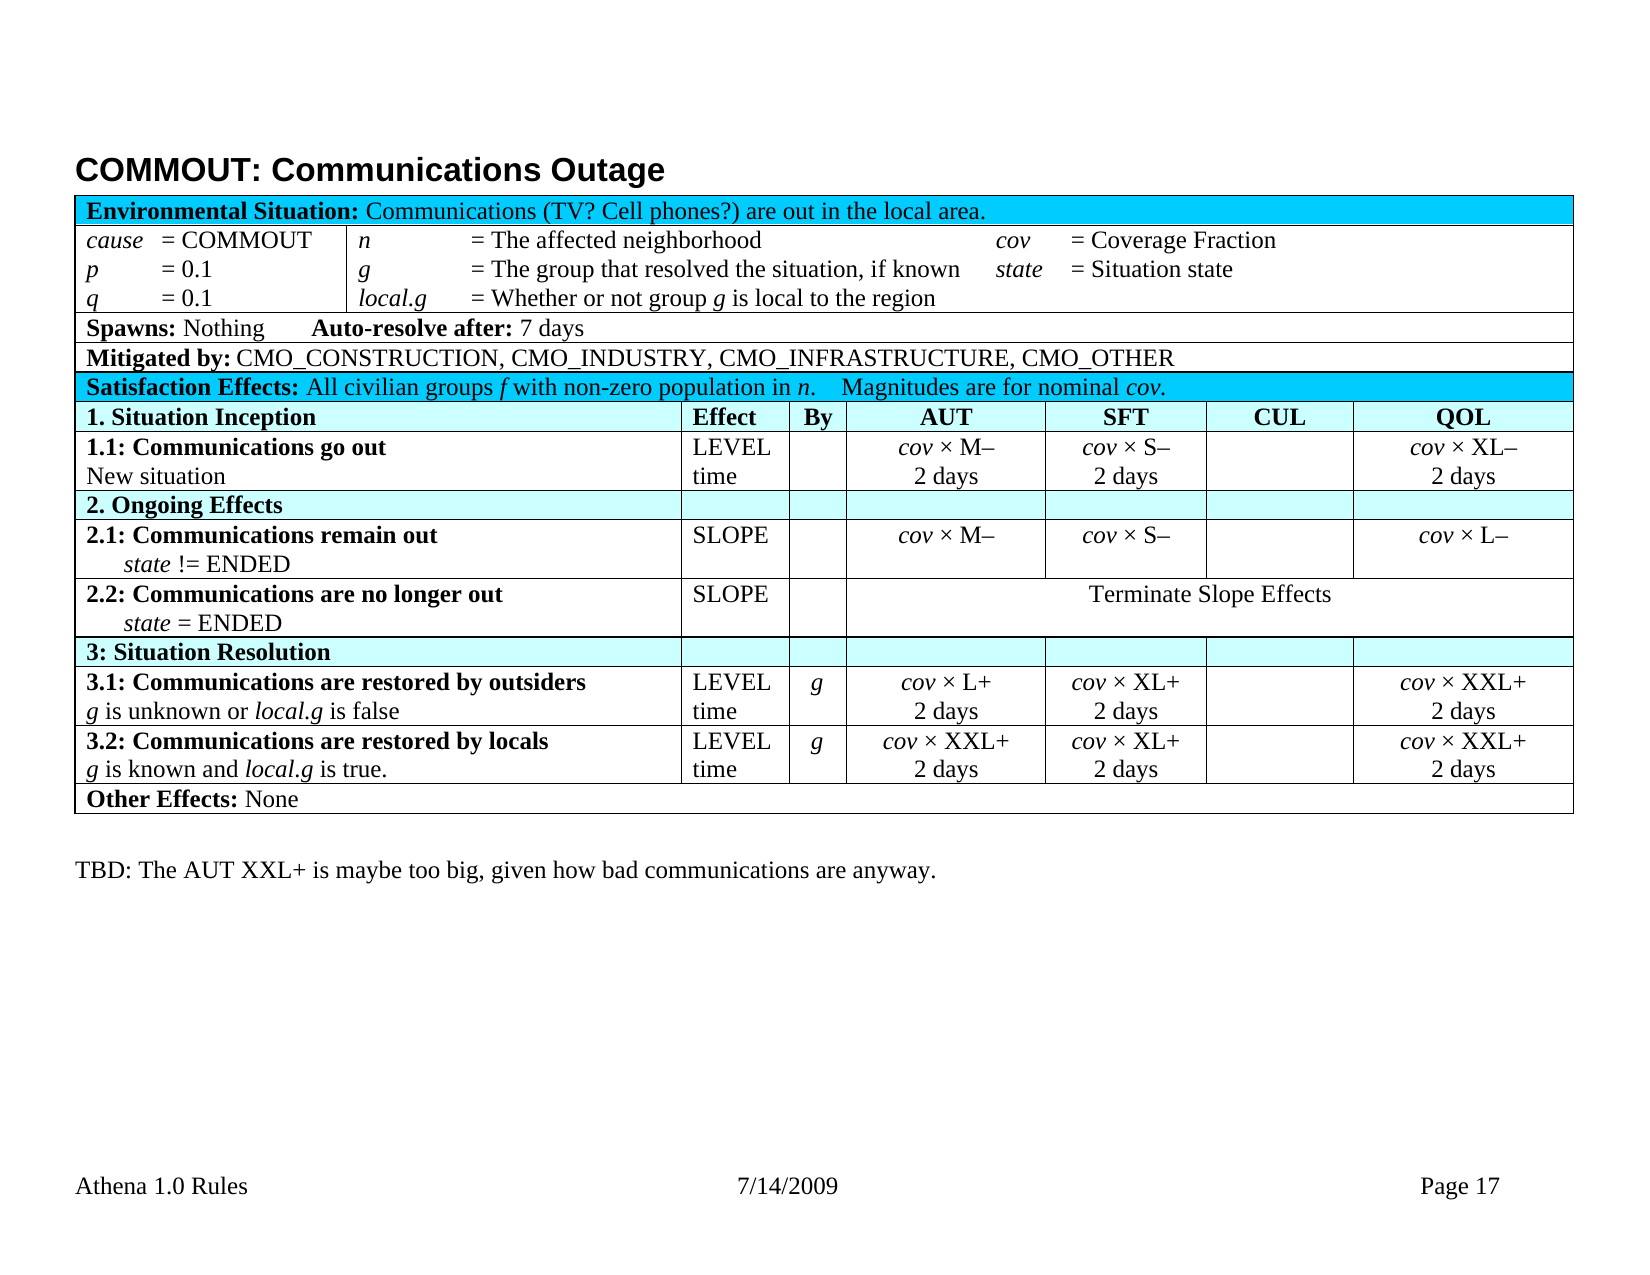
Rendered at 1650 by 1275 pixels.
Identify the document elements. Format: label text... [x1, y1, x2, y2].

table_cell By [790, 402, 846, 431]
table_cell 1. Situation Inception [76, 402, 681, 431]
table_cell SLOPE [682, 520, 789, 578]
table_cell cov × S– 2 days [1046, 432, 1206, 489]
table_cell 3.1: Communications are restored by outsiders g is unknown or local.g is false [76, 667, 681, 725]
table_cell LEVEL time [682, 667, 789, 725]
table_cell g [790, 667, 846, 725]
table_cell g [790, 726, 846, 783]
table_cell [1354, 491, 1573, 519]
table_header Environmental Situation: Communications (TV? Cell phones?) are out in the local area. [76, 196, 1573, 224]
table_cell cov × XL– 2 days [1354, 432, 1573, 489]
table_cell Effect [682, 402, 789, 431]
text TBD: The AUT XXL+ is maybe too big, given how bad communications are anyway. [75, 855, 1575, 884]
table_cell [847, 491, 1045, 519]
table_cell cov × XXL+ 2 days [847, 726, 1045, 783]
table_cell [1207, 638, 1353, 666]
table_cell [790, 579, 846, 636]
table_cell [790, 432, 846, 489]
table_cell 3.2: Communications are restored by locals g is known and local.g is true. [76, 726, 681, 783]
table_cell cov × S– [1046, 520, 1206, 578]
table_cell [1046, 491, 1206, 519]
table_cell QOL [1354, 402, 1573, 431]
table_cell SLOPE [682, 579, 789, 636]
table_cell 2. Ongoing Effects [76, 491, 681, 519]
table_cell cov × XL+ 2 days [1046, 726, 1206, 783]
table_cell Satisfaction Effects: All civilian groups f with non-zero population in n. Magnitudes are for nominal cov. [76, 373, 1573, 401]
table_cell [1354, 638, 1573, 666]
table_cell AUT [847, 402, 1045, 431]
table_cell Mitigated by: CMO_CONSTRUCTION, CMO_INDUSTRY, CMO_INFRASTRUCTURE, CMO_OTHER [76, 343, 1573, 371]
table_cell [682, 638, 789, 666]
table_cell n = The affected neighborhood cov = Coverage Fraction g = The group that resolved the situation, if known state = Situation state local.g = Whether or not group g is local to the region [347, 226, 1573, 312]
table_cell Terminate Slope Effects [847, 579, 1573, 636]
table_cell cause = COMMOUT p = 0.1 q = 0.1 [76, 226, 346, 312]
table_cell [682, 491, 789, 519]
table_cell cov × XL+ 2 days [1046, 667, 1206, 725]
table_cell CUL [1207, 402, 1353, 431]
table_cell LEVEL time [682, 726, 789, 783]
table_cell [790, 638, 846, 666]
table_cell [1207, 667, 1353, 725]
table_cell [1207, 726, 1353, 783]
table_cell 2.1: Communications remain out state != ENDED [76, 520, 681, 578]
table_cell 2.2: Communications are no longer out state = ENDED [76, 579, 681, 636]
table_cell cov × XXL+ 2 days [1354, 726, 1573, 783]
table_cell LEVEL time [682, 432, 789, 489]
table_cell Other Effects: None [76, 784, 1573, 813]
table_cell [1207, 491, 1353, 519]
table_cell [790, 520, 846, 578]
table_cell 3: Situation Resolution [76, 638, 681, 666]
table_cell SFT [1046, 402, 1206, 431]
table_cell [847, 638, 1045, 666]
table_cell Spawns: Nothing Auto-resolve after: 7 days [76, 313, 1573, 342]
table_cell cov × M– [847, 520, 1045, 578]
table_cell cov × XXL+ 2 days [1354, 667, 1573, 725]
table_cell 1.1: Communications go out New situation [76, 432, 681, 489]
table_cell cov × L– [1354, 520, 1573, 578]
table_cell [1207, 432, 1353, 489]
table_cell [1046, 638, 1206, 666]
table_cell [1207, 520, 1353, 578]
table_cell cov × L+ 2 days [847, 667, 1045, 725]
text COMMOUT: Communications Outage [75, 150, 1575, 188]
table_cell [790, 491, 846, 519]
table_cell cov × M– 2 days [847, 432, 1045, 489]
